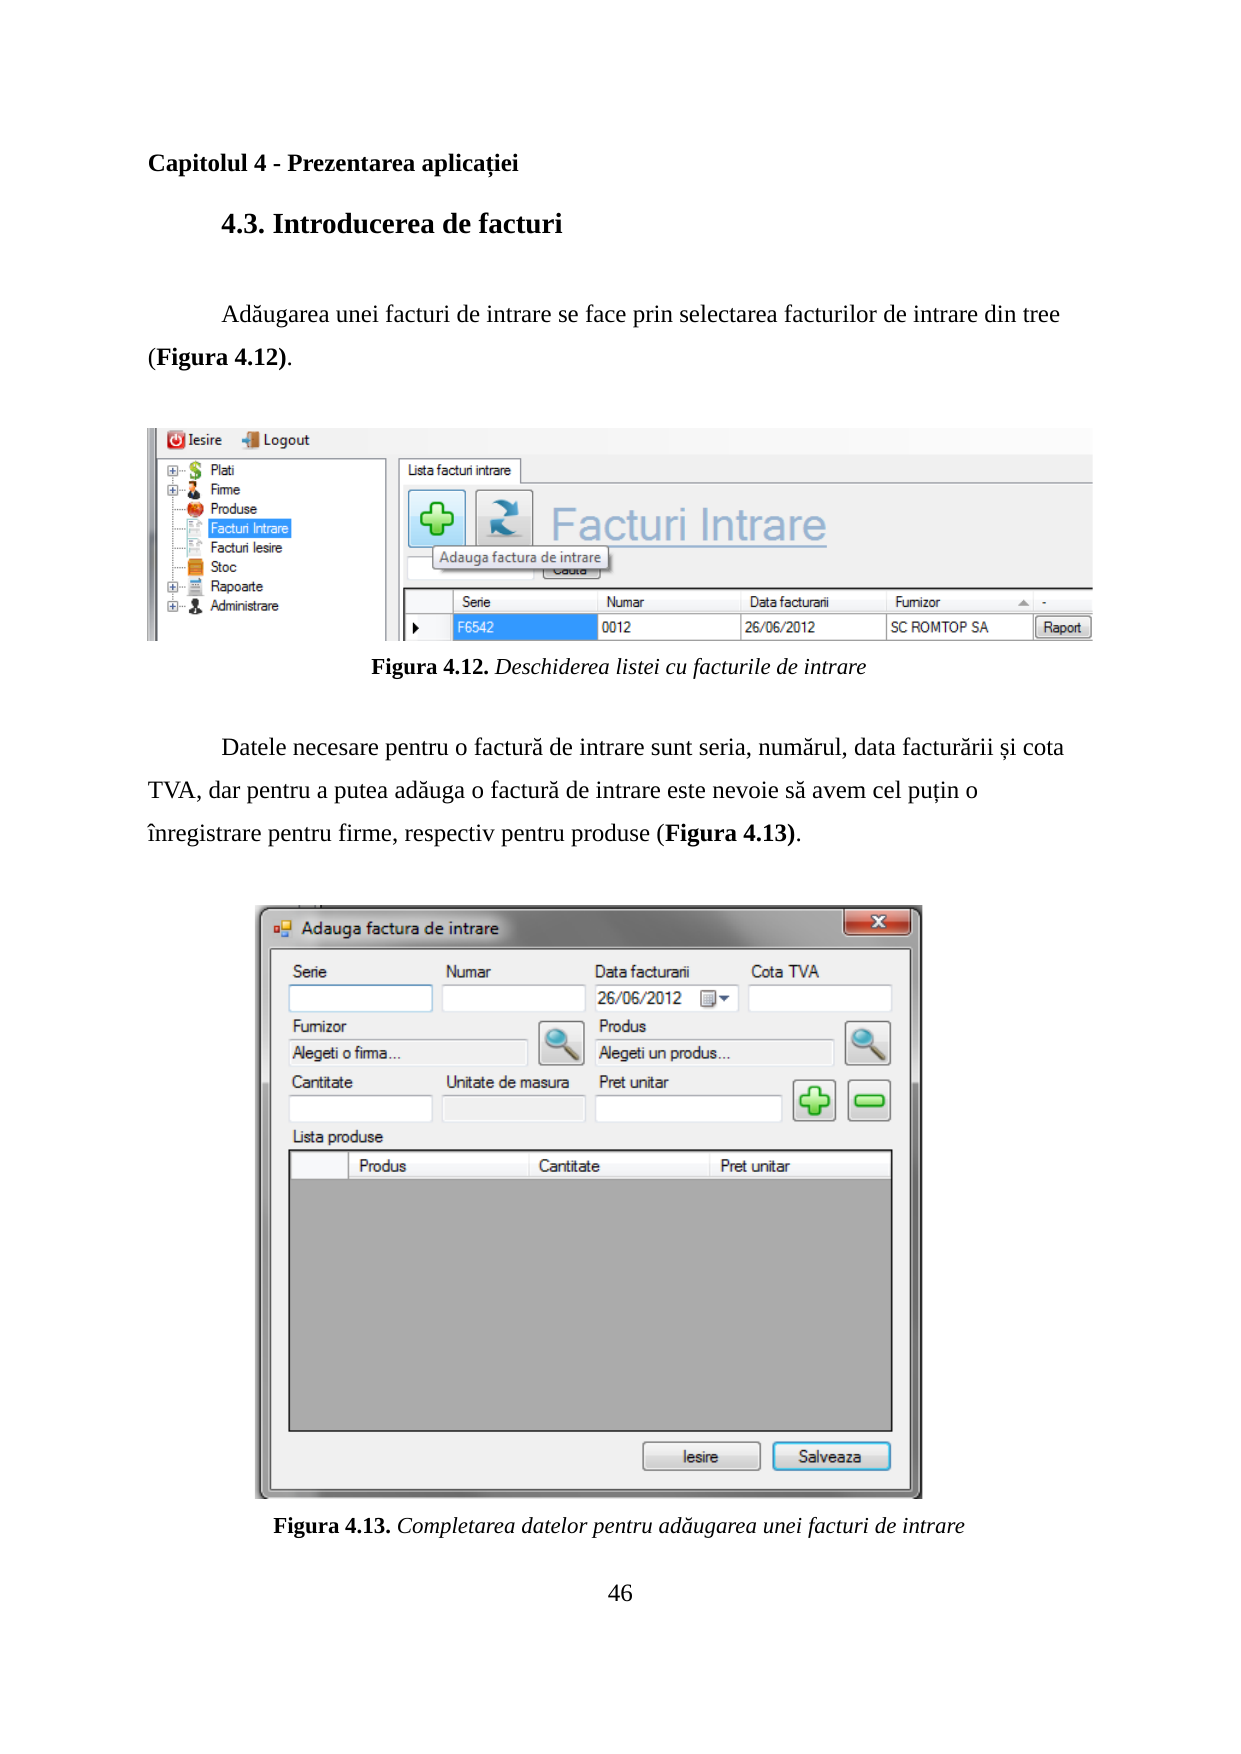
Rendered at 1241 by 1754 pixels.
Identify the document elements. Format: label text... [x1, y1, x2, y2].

picture [147, 428, 1093, 641]
text Datele necesare pentru o factură de intrare sunt seria, numărul, data facturării și cota TVA, dar pentru a putea adăuga o factură de intrare este nevoie să avem cel puțin o înregistrare pentru firme, respectiv pentru produse (Figura 4.13). [148, 732, 1093, 847]
text Adăugarea unei facturi de intrare se face prin selectarea facturilor de intrare din tree (Figura 4.12). [148, 299, 1093, 371]
text Figura 4.13. Completarea datelor pentru adăugarea unei facturi de intrare [148, 905, 1093, 1538]
text Figura 4.12. Deschiderea listei cu facturile de intrare [148, 641, 1093, 680]
text 4.3. Introducerea de facturi [148, 206, 1093, 239]
picture [254, 905, 923, 1499]
